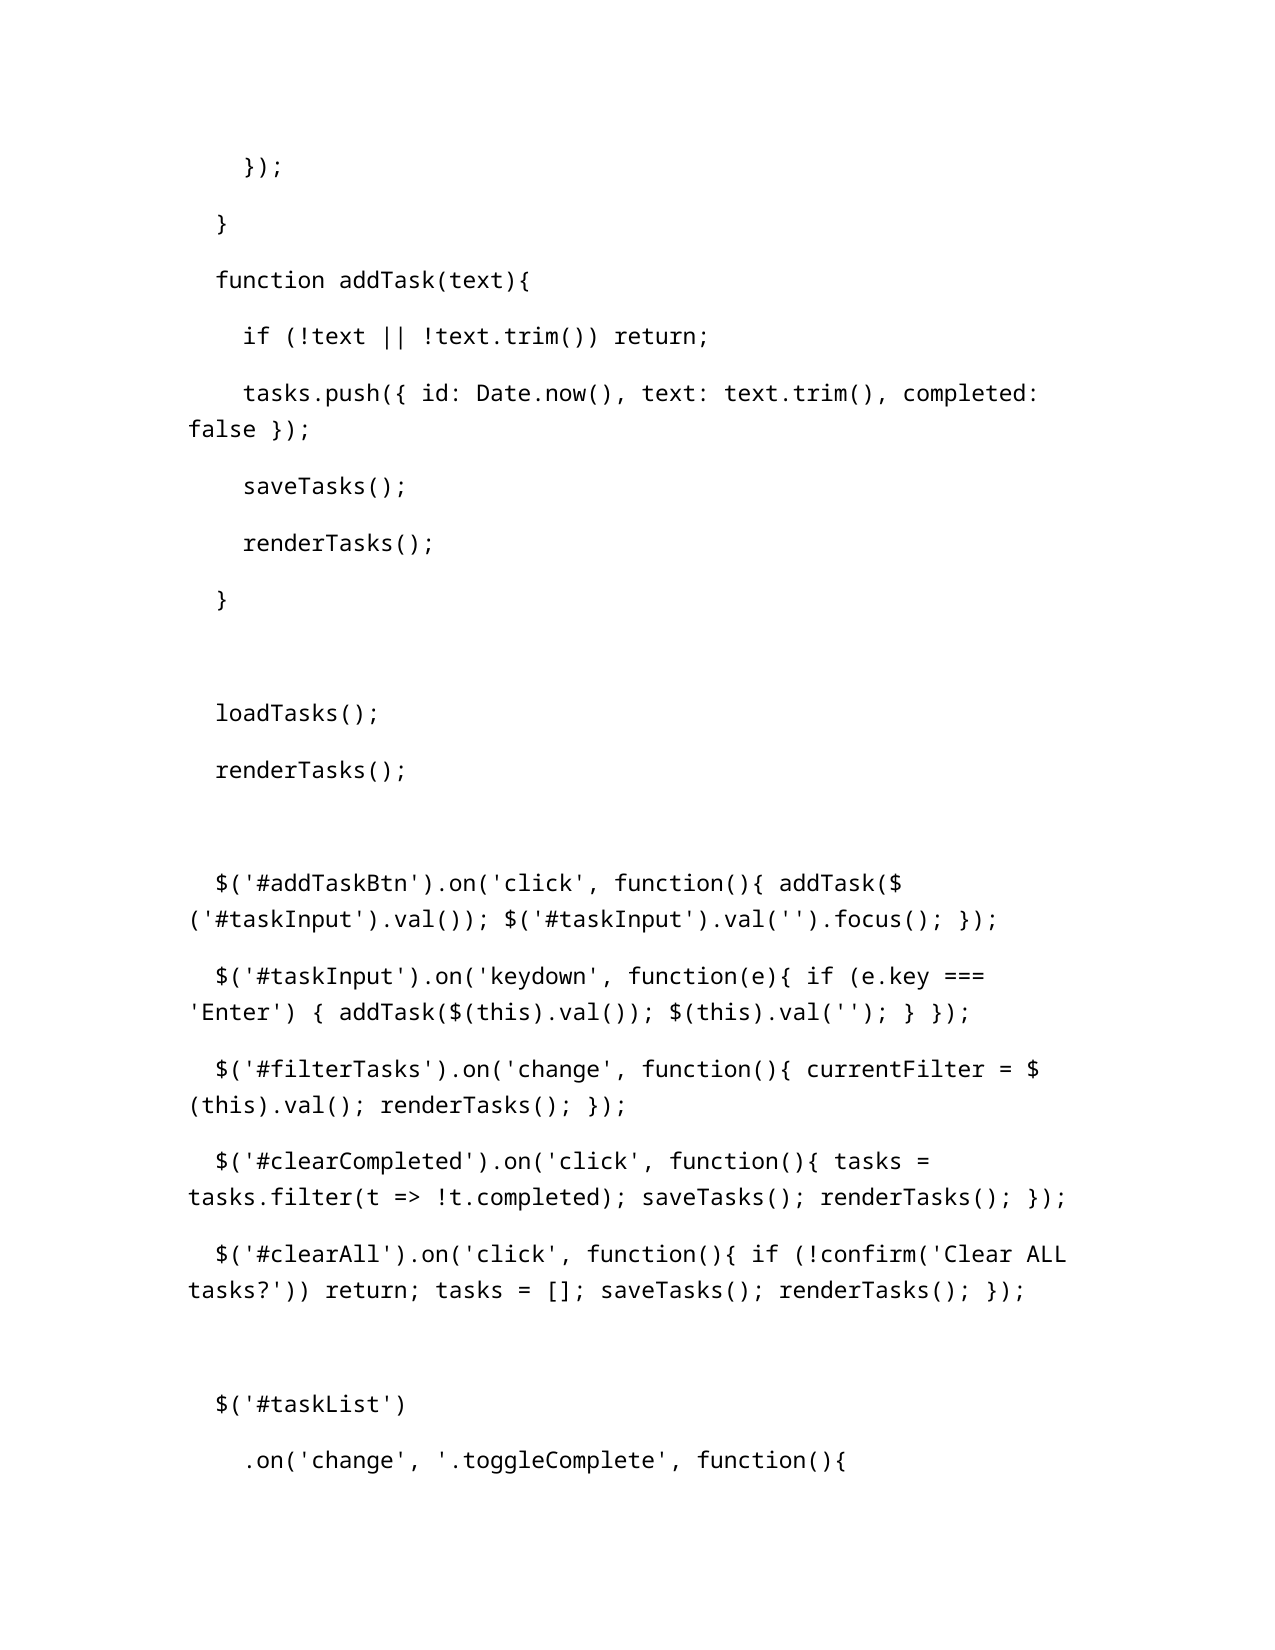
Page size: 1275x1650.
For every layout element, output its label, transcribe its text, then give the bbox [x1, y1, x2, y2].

text $('#addTaskBtn').on('click', function(){ addTask($('#taskInput').val()); $('#taskInput').val('').focus(); }); [187, 867, 1087, 934]
text }); [187, 150, 1087, 181]
text renderTasks(); [187, 527, 1087, 558]
text if (!text || !text.trim()) return; [187, 320, 1087, 352]
text saveTasks(); [187, 470, 1087, 501]
text $('#taskList') [187, 1387, 1087, 1419]
text .on('change', '.toggleComplete', function(){ [187, 1444, 1087, 1476]
text loadTasks(); [187, 697, 1087, 728]
text $('#filterTasks').on('change', function(){ currentFilter = $(this).val(); renderTasks(); }); [187, 1053, 1087, 1120]
text tasks.push({ id: Date.now(), text: text.trim(), completed: false }); [187, 377, 1087, 444]
text $('#clearCompleted').on('click', function(){ tasks = tasks.filter(t => !t.completed); saveTasks(); renderTasks(); }); [187, 1145, 1087, 1212]
text $('#taskInput').on('keydown', function(e){ if (e.key === 'Enter') { addTask($(this).val()); $(this).val(''); } }); [187, 960, 1087, 1027]
text renderTasks(); [187, 754, 1087, 785]
text } [187, 583, 1087, 614]
text function addTask(text){ [187, 263, 1087, 295]
text } [187, 207, 1087, 238]
text $('#clearAll').on('click', function(){ if (!confirm('Clear ALL tasks?')) return; tasks = []; saveTasks(); renderTasks(); }); [187, 1238, 1087, 1305]
